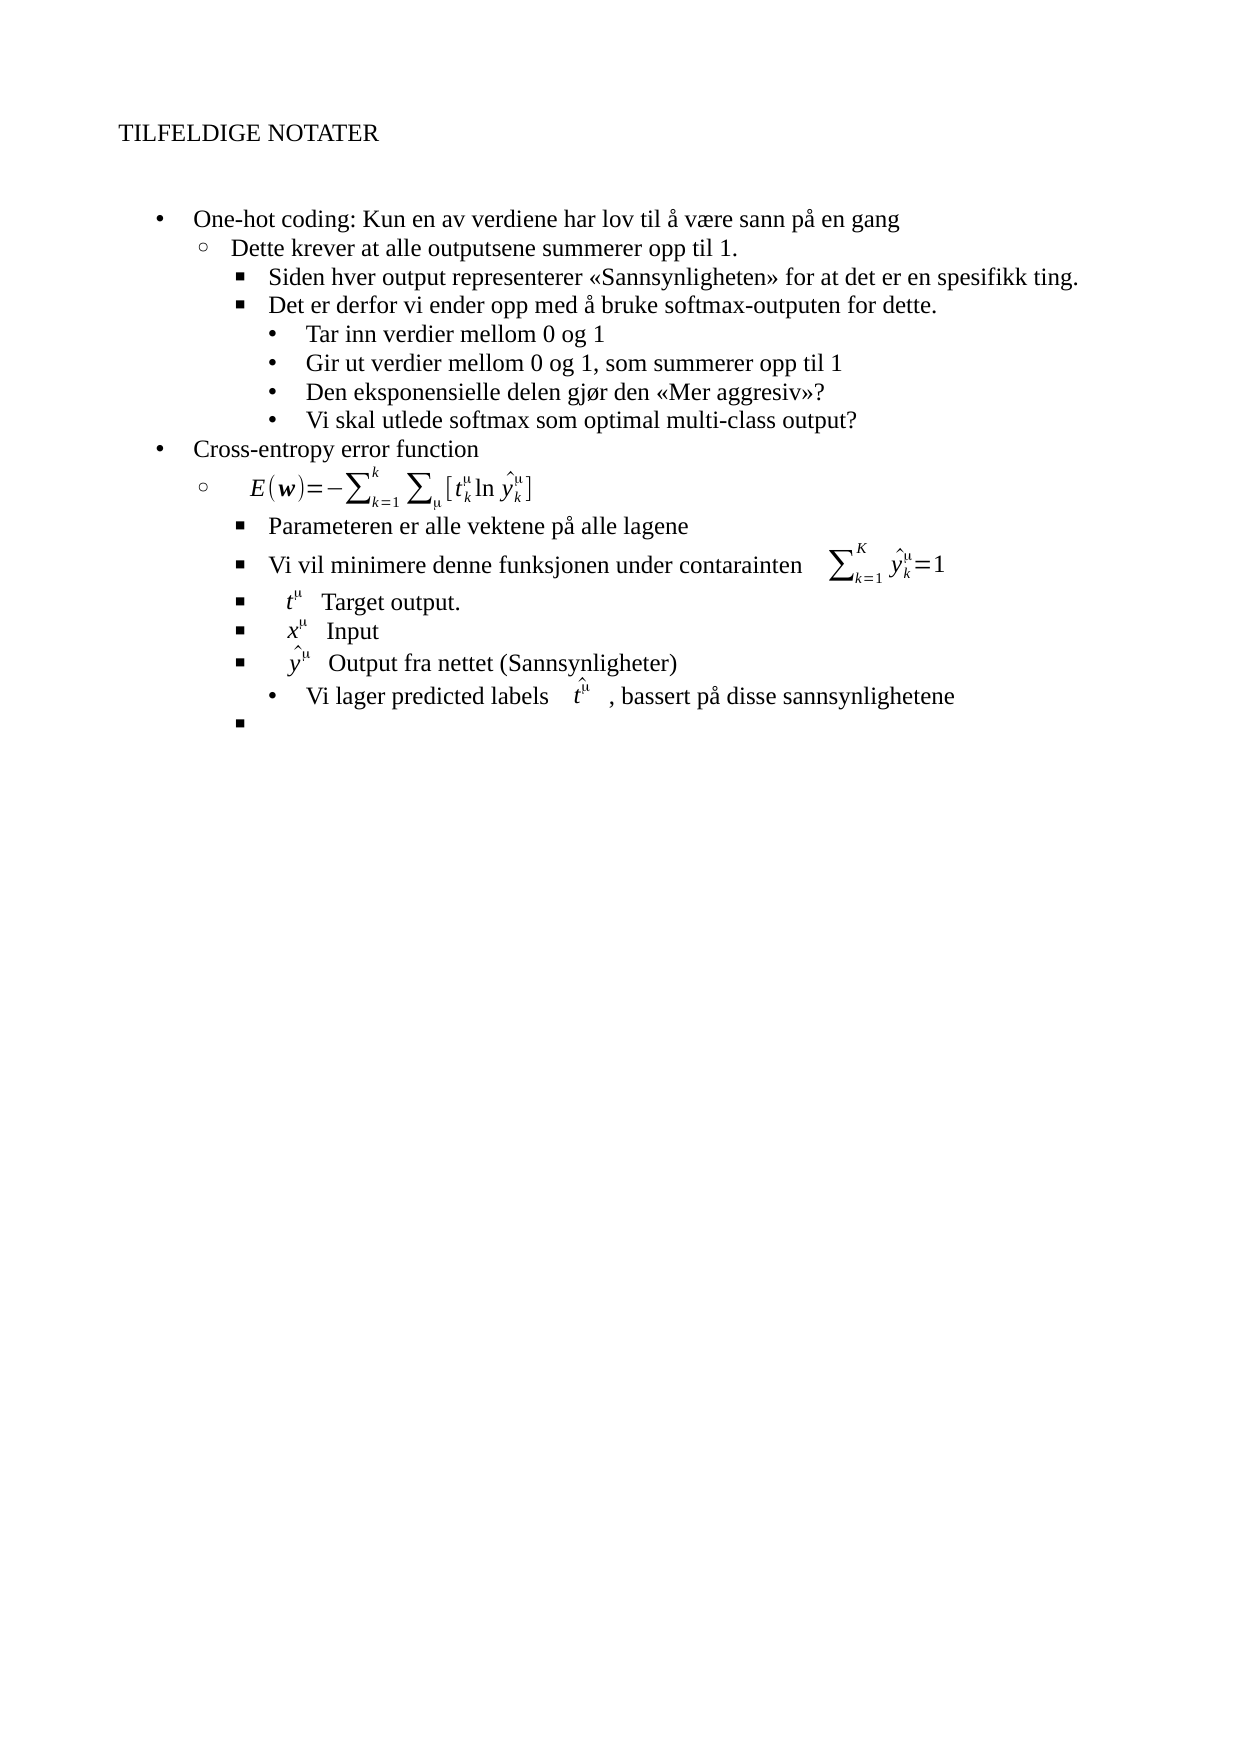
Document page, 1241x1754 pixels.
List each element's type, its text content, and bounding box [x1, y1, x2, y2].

list Output fra nettet (Sannsynligheter) [231, 644, 1122, 677]
list One-hot coding: Kun en av verdiene har lov til å være sann på en gang [156, 204, 1122, 233]
list Det er derfor vi ender opp med å bruke softmax-outputen for dette. [231, 291, 1122, 319]
list Tar inn verdier mellom 0 og 1 [268, 319, 1122, 348]
list Vi vil minimere denne funksjonen under contarainten [231, 540, 1122, 587]
list Target output. [231, 587, 1122, 616]
list Vi lager predicted labels , bassert på disse sannsynlighetene [268, 677, 1122, 709]
text TILFELDIGE NOTATER [118, 118, 1122, 147]
list Siden hver output representerer «Sannsynligheten» for at det er en spesifikk ting. [231, 262, 1122, 291]
list Vi skal utlede softmax som optimal multi-class output? [268, 406, 1122, 434]
list Den eksponensielle delen gjør den «Mer aggresiv»? [268, 377, 1122, 406]
list Input [231, 616, 1122, 644]
list Dette krever at alle outputsene summerer opp til 1. [193, 233, 1122, 262]
list Parameteren er alle vektene på alle lagene [231, 511, 1122, 540]
list Cross-entropy error function [156, 434, 1122, 463]
list Gir ut verdier mellom 0 og 1, som summerer opp til 1 [268, 348, 1122, 377]
